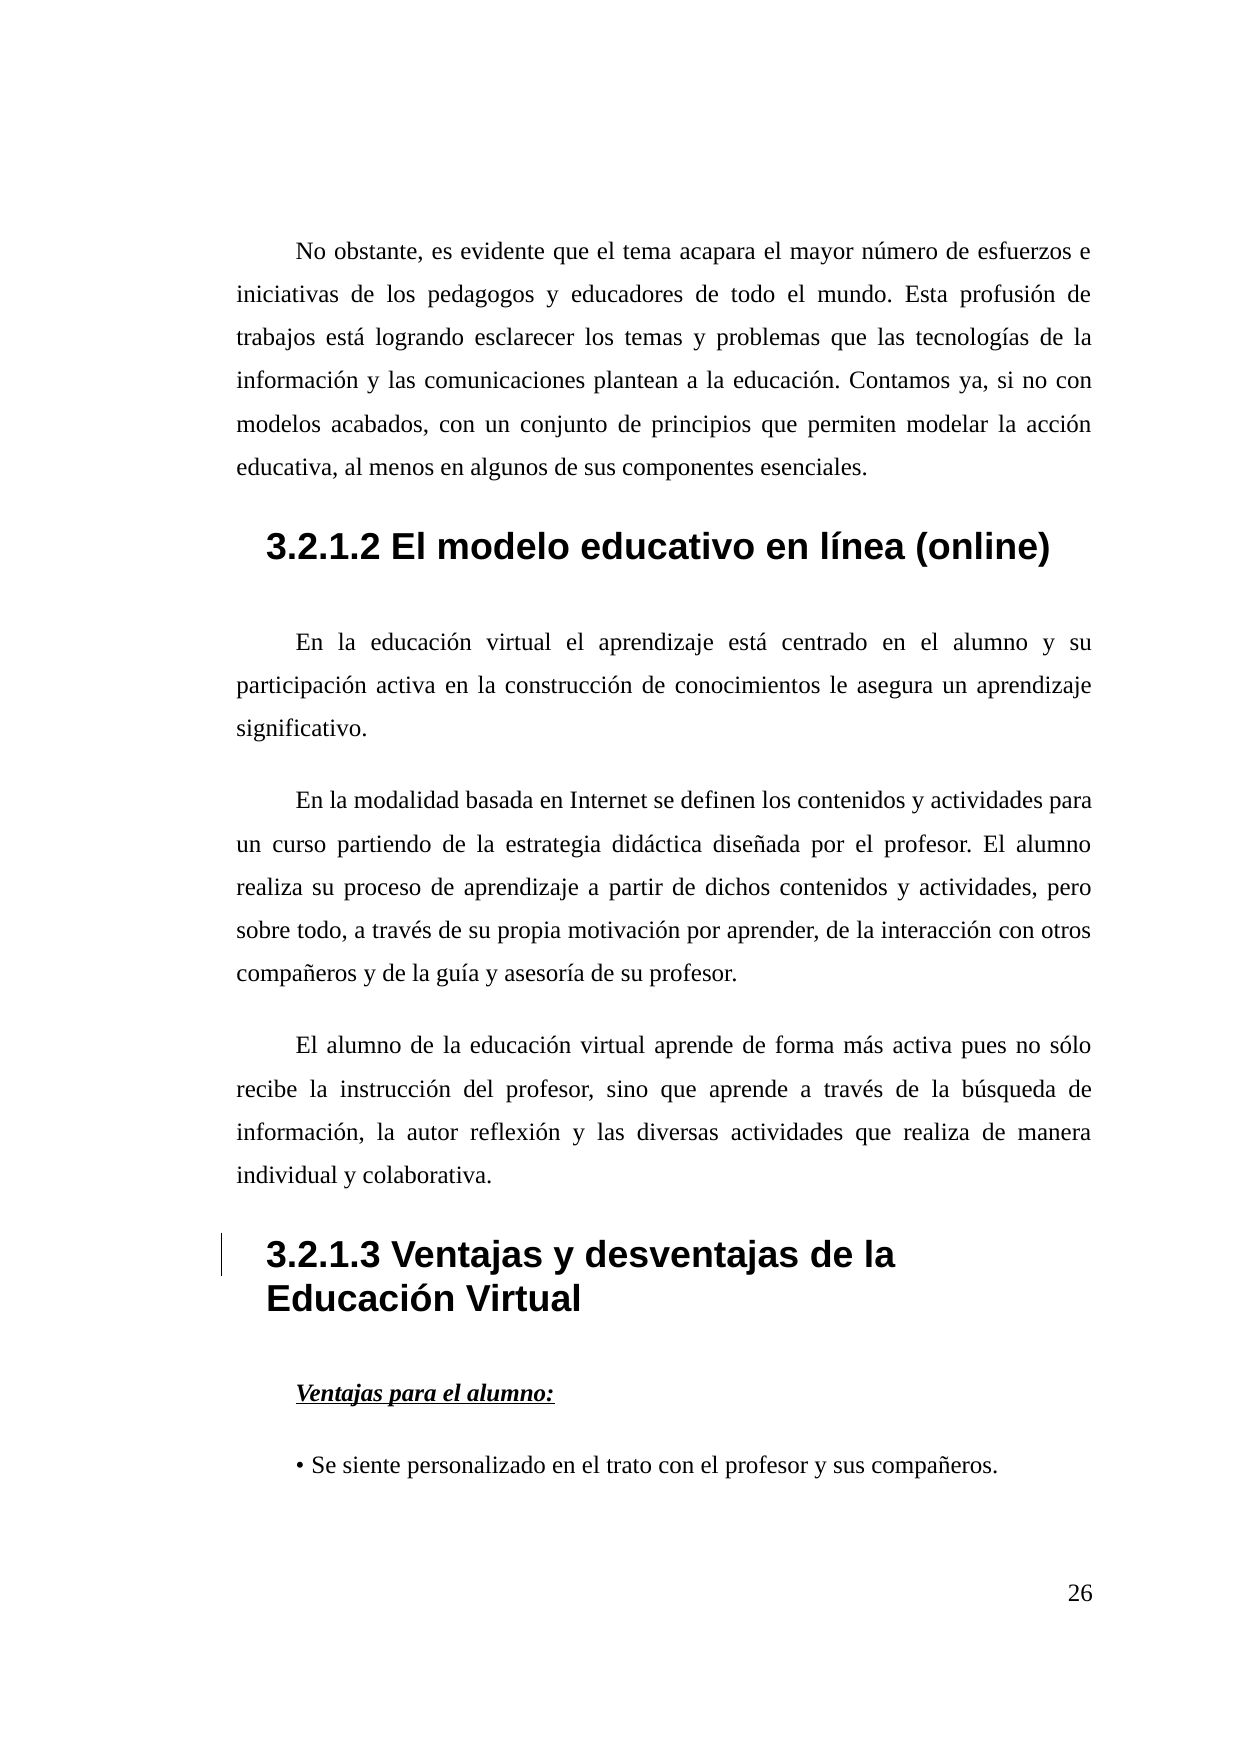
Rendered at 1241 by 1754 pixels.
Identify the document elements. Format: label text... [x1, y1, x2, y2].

text En la modalidad basada en Internet se definen los contenidos y actividades para un curso partiendo de la estrategia didáctica diseñada por el profesor. El alumno realiza su proceso de aprendizaje a partir de dichos contenidos y actividades, pero sobre todo, a través de su propia motivación por aprender, de la interacción con otros compañeros y de la guía y asesoría de su profesor. [236, 786, 1093, 987]
text No obstante, es evidente que el tema acapara el mayor número de esfuerzos e iniciativas de los pedagogos y educadores de todo el mundo. Esta profusión de trabajos está logrando esclarecer los temas y problemas que las tecnologías de la información y las comunicaciones plantean a la educación. Contamos ya, si no con modelos acabados, con un conjunto de principios que permiten modelar la acción educativa, al menos en algunos de sus componentes esenciales. [236, 236, 1093, 481]
subtitle 3.2.1.3 Ventajas y desventajas de la Educación Virtual [236, 1233, 1093, 1319]
text Ventajas para el alumno: [236, 1378, 1093, 1407]
text El alumno de la educación virtual aprende de forma más activa pues no sólo recibe la instrucción del profesor, sino que aprende a través de la búsqueda de información, la autor reflexión y las diversas actividades que realiza de manera individual y colaborativa. [236, 1031, 1093, 1189]
text • Se siente personalizado en el trato con el profesor y sus compañeros. [236, 1451, 1093, 1479]
subtitle 3.2.1.2 El modelo educativo en línea (online) [236, 524, 1093, 568]
text En la educación virtual el aprendizaje está centrado en el alumno y su participación activa en la construcción de conocimientos le asegura un aprendizaje significativo. [236, 627, 1093, 742]
